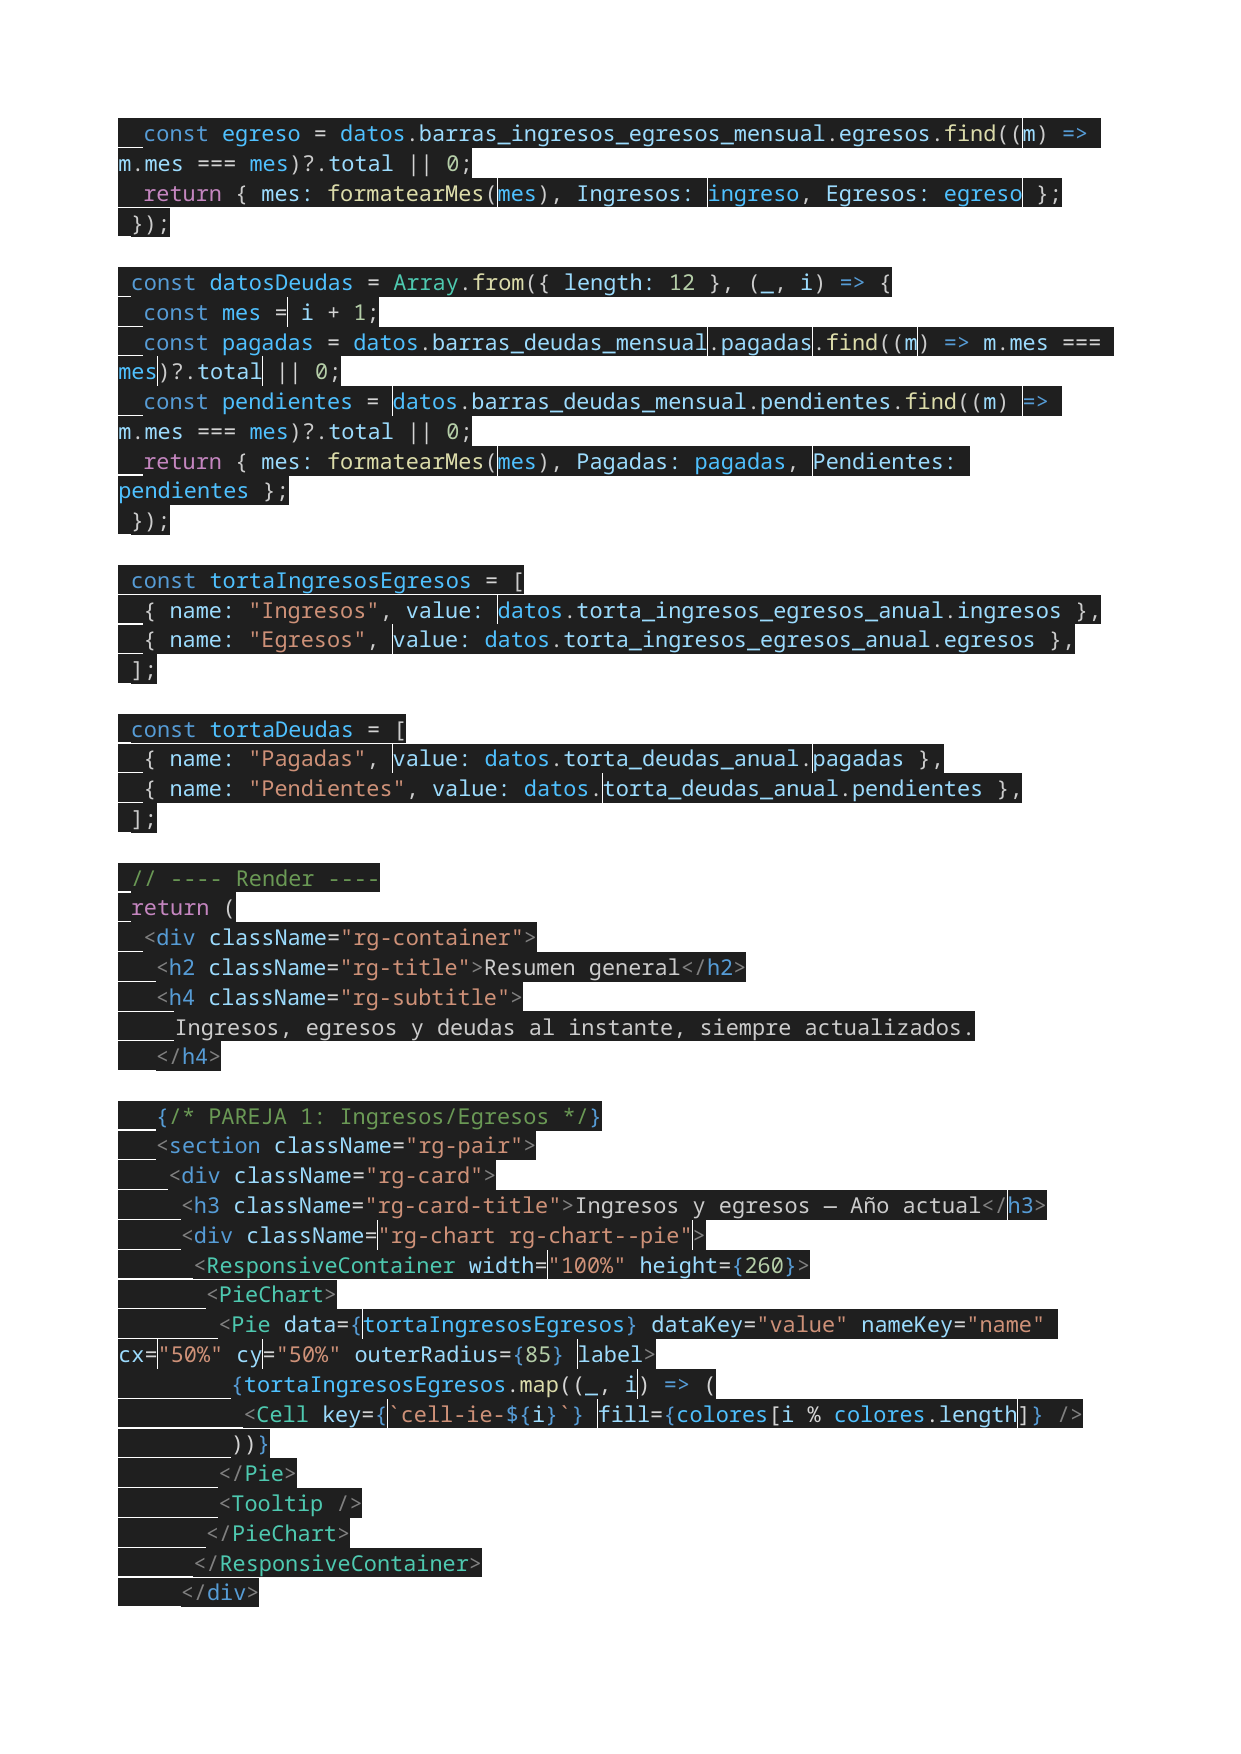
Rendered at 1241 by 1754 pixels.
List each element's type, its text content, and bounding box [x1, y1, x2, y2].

text ]; [118, 654, 1122, 684]
text // ---- Render ---- [118, 862, 1122, 892]
text <Pie data={tortaIngresosEgresos} dataKey="value" nameKey="name" cx="50%" cy="50%" outerRadius={85} label> [118, 1309, 1122, 1369]
text </PieChart> [118, 1518, 1122, 1548]
text {/* PAREJA 1: Ingresos/Egresos */} [118, 1101, 1122, 1131]
text <ResponsiveContainer width="100%" height={260}> [118, 1250, 1122, 1279]
text return { mes: formatearMes(mes), Pagadas: pagadas, Pendientes: pendientes }; [118, 446, 1122, 505]
text <section className="rg-pair"> [118, 1131, 1122, 1160]
text <h2 className="rg-title">Resumen general</h2> [118, 952, 1122, 982]
text <div className="rg-card"> [118, 1160, 1122, 1190]
text <h3 className="rg-card-title">Ingresos y egresos — Año actual</h3> [118, 1190, 1122, 1220]
text }); [118, 207, 1122, 237]
text const pendientes = datos.barras_deudas_mensual.pendientes.find((m) => m.mes === mes)?.total || 0; [118, 386, 1122, 446]
text </h4> [118, 1041, 1122, 1071]
text </Pie> [118, 1458, 1122, 1488]
text <div className="rg-chart rg-chart--pie"> [118, 1220, 1122, 1250]
text ]; [118, 803, 1122, 833]
text </ResponsiveContainer> [118, 1548, 1122, 1577]
text { name: "Pendientes", value: datos.torta_deudas_anual.pendientes }, [118, 773, 1122, 803]
text return ( [118, 892, 1122, 922]
text Ingresos, egresos y deudas al instante, siempre actualizados. [118, 1011, 1122, 1041]
text const datosDeudas = Array.from({ length: 12 }, (_, i) => { [118, 267, 1122, 297]
text const mes = i + 1; [118, 297, 1122, 327]
text {tortaIngresosEgresos.map((_, i) => ( [118, 1369, 1122, 1399]
text { name: "Ingresos", value: datos.torta_ingresos_egresos_anual.ingresos }, [118, 594, 1122, 624]
text const egreso = datos.barras_ingresos_egresos_mensual.egresos.find((m) => m.mes === mes)?.total || 0; [118, 118, 1122, 178]
text const tortaIngresosEgresos = [ [118, 565, 1122, 594]
text <PieChart> [118, 1279, 1122, 1309]
text }); [118, 505, 1122, 535]
text return { mes: formatearMes(mes), Ingresos: ingreso, Egresos: egreso }; [118, 178, 1122, 207]
text { name: "Pagadas", value: datos.torta_deudas_anual.pagadas }, [118, 743, 1122, 773]
text const tortaDeudas = [ [118, 714, 1122, 743]
text { name: "Egresos", value: datos.torta_ingresos_egresos_anual.egresos }, [118, 624, 1122, 654]
text const pagadas = datos.barras_deudas_mensual.pagadas.find((m) => m.mes === mes)?.total || 0; [118, 327, 1122, 386]
text </div> [118, 1577, 1122, 1607]
text <Cell key={`cell-ie-${i}`} fill={colores[i % colores.length]} /> [118, 1399, 1122, 1428]
text <div className="rg-container"> [118, 922, 1122, 952]
text <Tooltip /> [118, 1488, 1122, 1518]
text <h4 className="rg-subtitle"> [118, 982, 1122, 1011]
text ))} [118, 1428, 1122, 1458]
